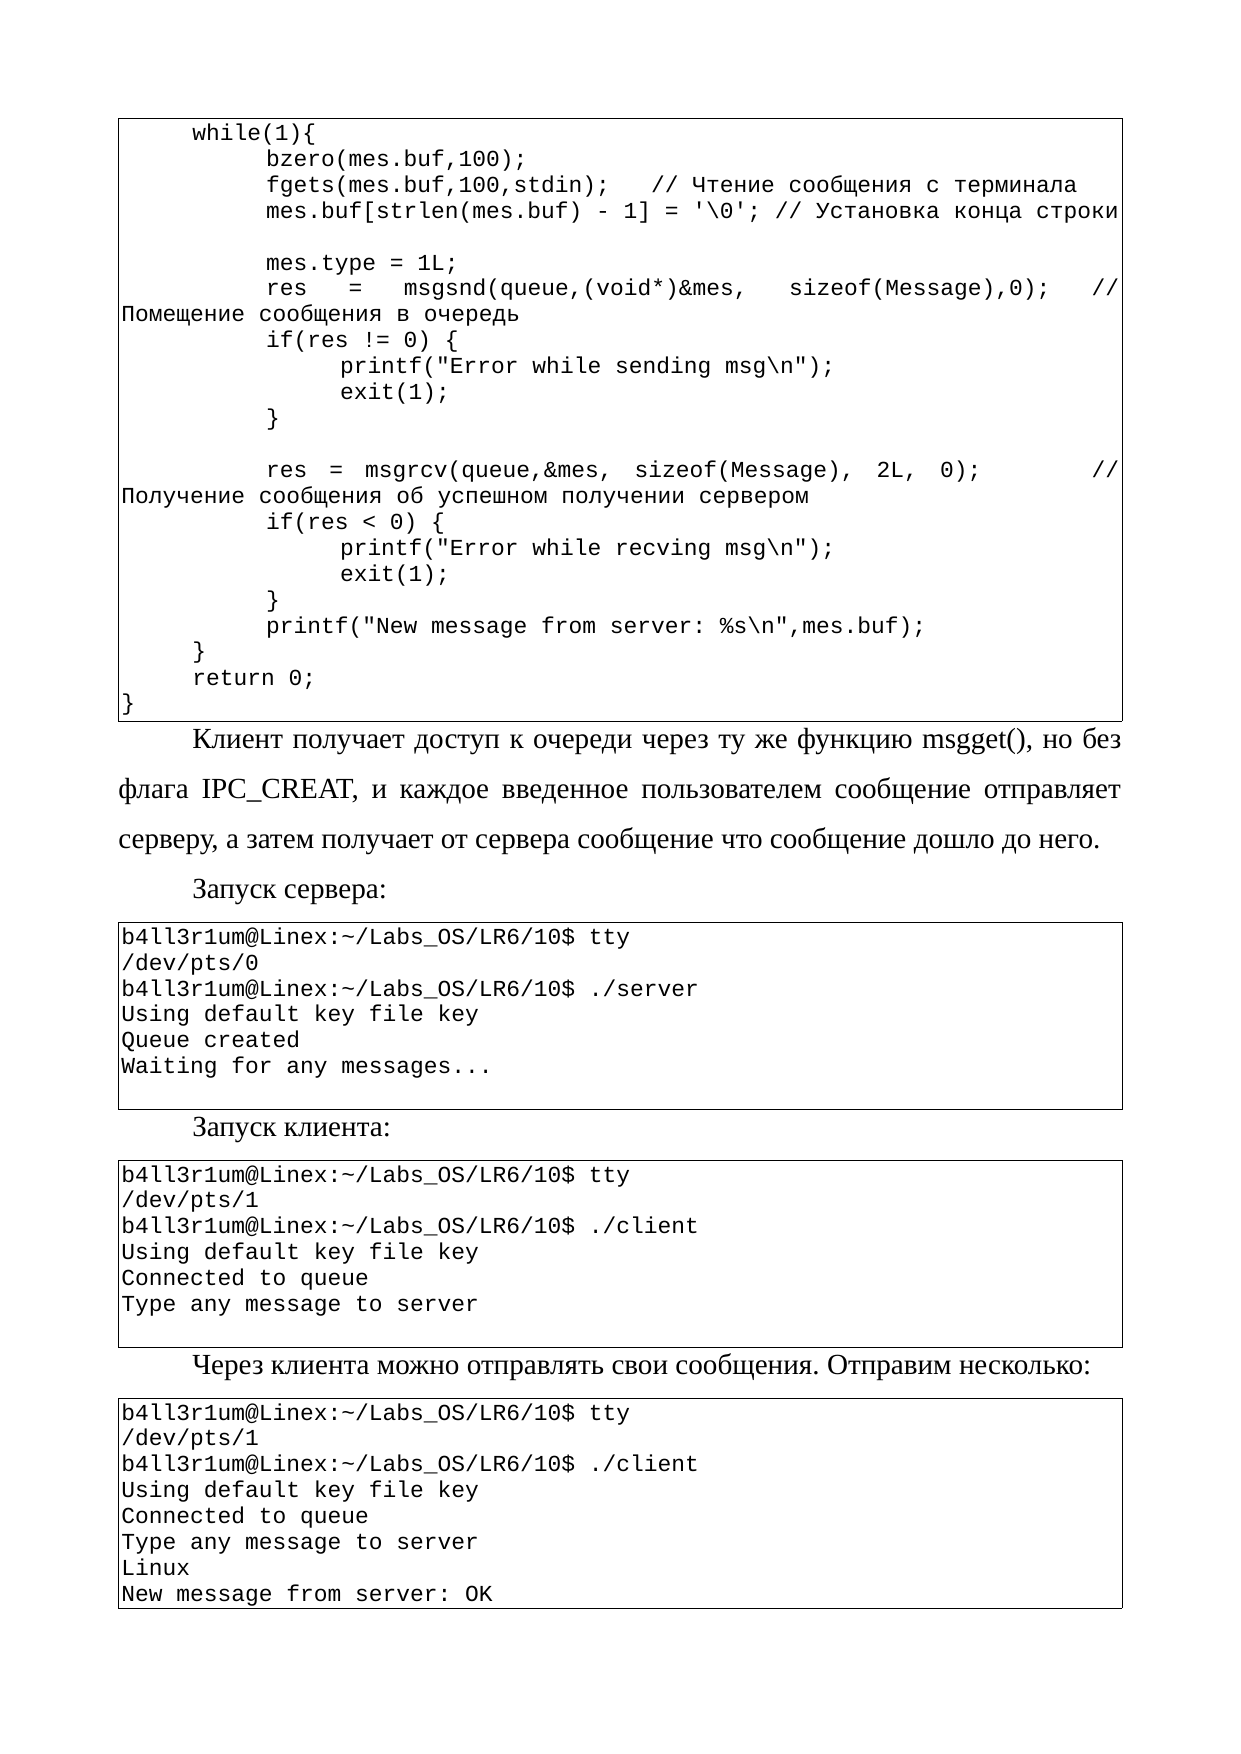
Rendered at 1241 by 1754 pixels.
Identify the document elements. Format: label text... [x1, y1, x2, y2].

text Using default key file key [119, 1476, 1122, 1502]
text printf("New message from server: %s\n",mes.buf); [119, 611, 1122, 637]
text Connected to queue [119, 1502, 1122, 1527]
text Linux [119, 1553, 1122, 1579]
text /dev/pts/1 [119, 1424, 1122, 1450]
text exit(1); [119, 559, 1122, 585]
text if(res != 0) { [119, 326, 1122, 352]
text Type any message to server [119, 1289, 1122, 1318]
text Waiting for any messages... [119, 1052, 1122, 1081]
text return 0; [119, 663, 1122, 689]
text } [119, 637, 1122, 663]
text bzero(mes.buf,100); [119, 144, 1122, 170]
text b4ll3r1um@Linex:~/Labs_OS/LR6/10$ ./client [119, 1212, 1122, 1238]
text b4ll3r1um@Linex:~/Labs_OS/LR6/10$ tty [119, 1161, 1122, 1186]
text b4ll3r1um@Linex:~/Labs_OS/LR6/10$ ./client [119, 1450, 1122, 1476]
text mes.buf[strlen(mes.buf) - 1] = '\0'; // Установка конца строки [119, 196, 1122, 225]
text } [119, 689, 1122, 721]
text New message from server: OK [119, 1579, 1122, 1608]
text Using default key file key [119, 1238, 1122, 1264]
text exit(1); [119, 377, 1122, 403]
text b4ll3r1um@Linex:~/Labs_OS/LR6/10$ tty [119, 1399, 1122, 1424]
text printf("Error while recving msg\n"); [119, 533, 1122, 559]
text Клиент получает доступ к очереди через ту же функцию msgget(), но без флага IPC_CREAT, и каждое введенное пользователем сообщение отправляет серверу, а затем получает от сервера сообщение что сообщение дошло до него. [118, 722, 1122, 855]
text res = msgrcv(queue,&mes, sizeof(Message), 2L, 0); // Получение сообщения об успешном получении сервером [119, 455, 1122, 507]
text Запуск сервера: [118, 872, 1122, 905]
text res = msgsnd(queue,(void*)&mes, sizeof(Message),0); // Помещение сообщения в очередь [119, 274, 1122, 326]
text /dev/pts/0 [119, 948, 1122, 974]
text /dev/pts/1 [119, 1186, 1122, 1212]
text b4ll3r1um@Linex:~/Labs_OS/LR6/10$ ./server [119, 974, 1122, 1000]
text Connected to queue [119, 1264, 1122, 1289]
text b4ll3r1um@Linex:~/Labs_OS/LR6/10$ tty [119, 923, 1122, 948]
text while(1){ [119, 119, 1122, 144]
text Queue created [119, 1026, 1122, 1052]
text mes.type = 1L; [119, 248, 1122, 274]
text printf("Error while sending msg\n"); [119, 352, 1122, 377]
text Type any message to server [119, 1527, 1122, 1553]
text if(res < 0) { [119, 507, 1122, 533]
text fgets(mes.buf,100,stdin); // Чтение сообщения с терминала [119, 170, 1122, 196]
text Using default key file key [119, 1000, 1122, 1026]
text Запуск клиента: [118, 1110, 1122, 1143]
text } [119, 403, 1122, 432]
text Через клиента можно отправлять свои сообщения. Отправим несколько: [118, 1348, 1122, 1381]
text } [119, 585, 1122, 611]
